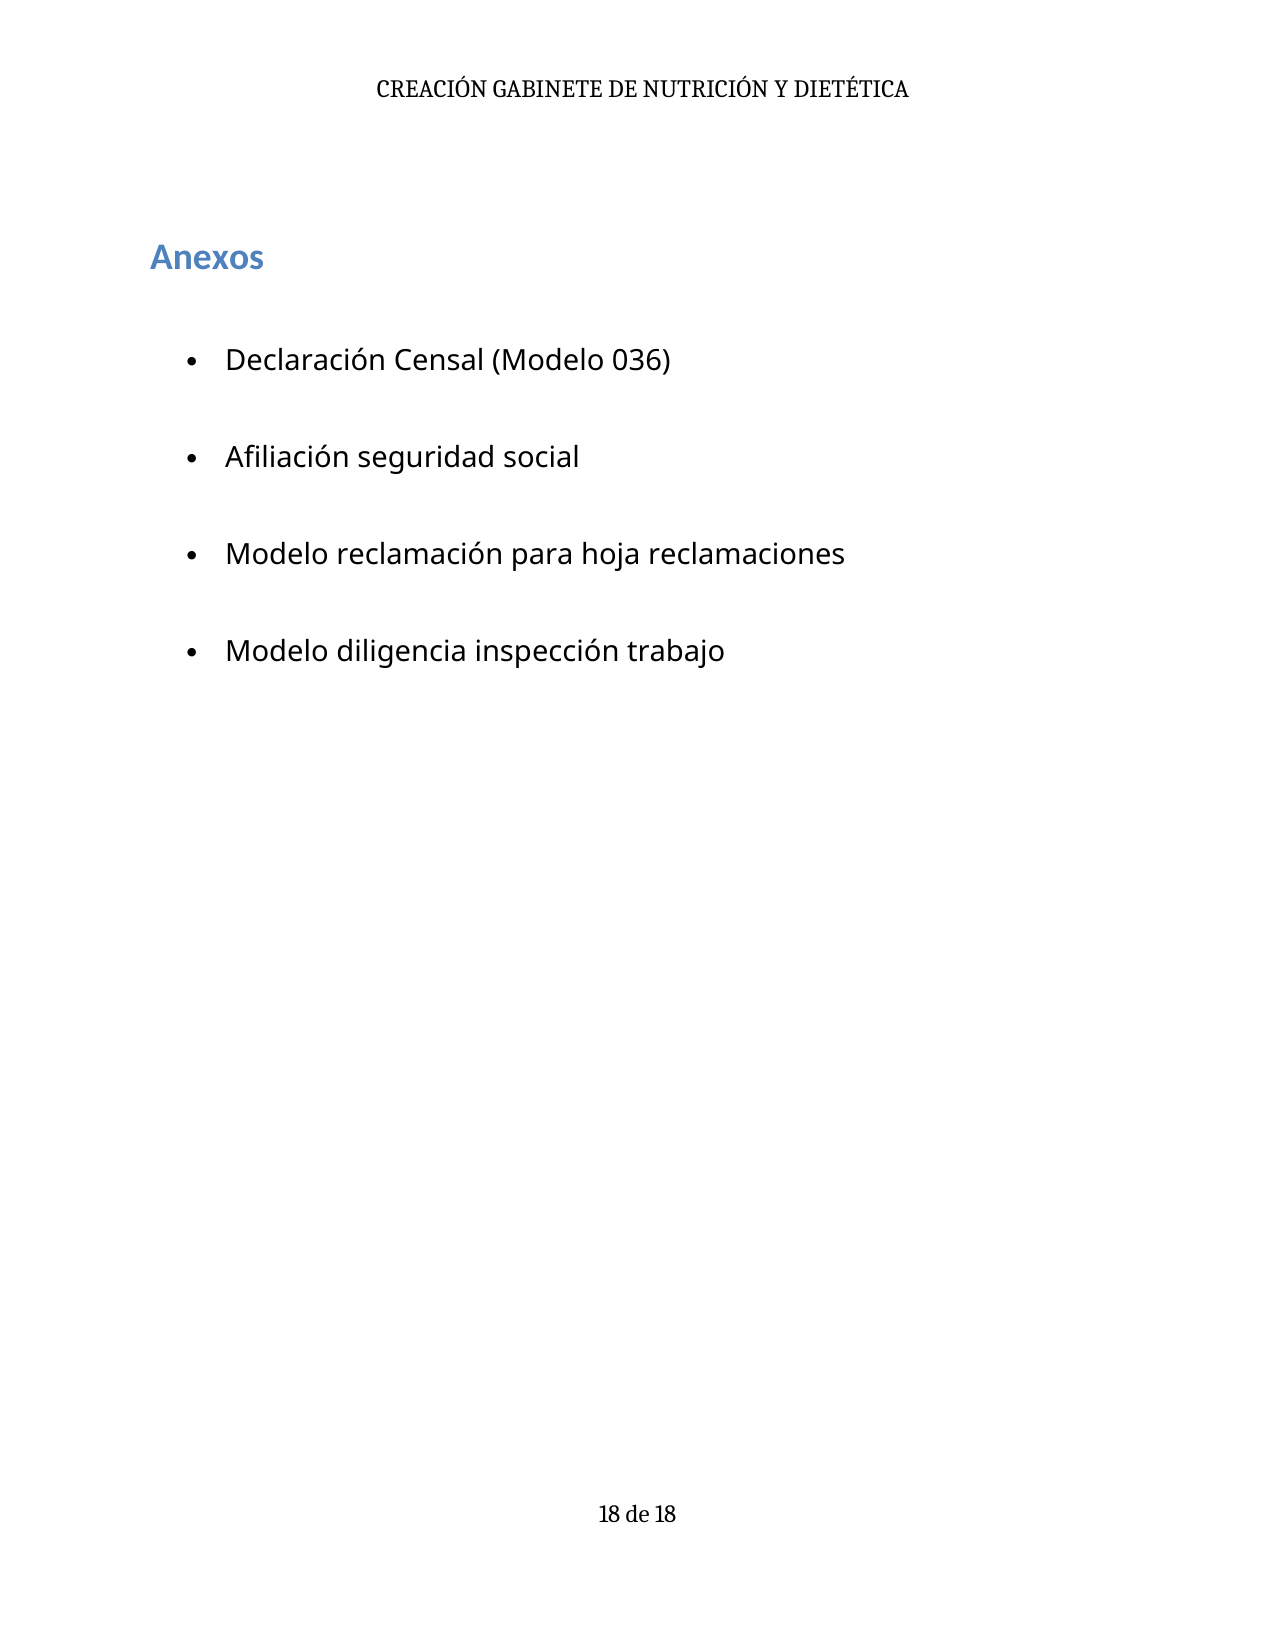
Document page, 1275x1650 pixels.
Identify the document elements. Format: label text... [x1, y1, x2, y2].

list Modelo reclamación para hoja reclamaciones [187, 533, 1125, 573]
subtitle Anexos [150, 233, 1125, 278]
list Modelo diligencia inspección trabajo [187, 630, 1125, 669]
list Afiliación seguridad social [187, 436, 1125, 476]
list Declaración Censal (Modelo 036) [187, 339, 1125, 379]
